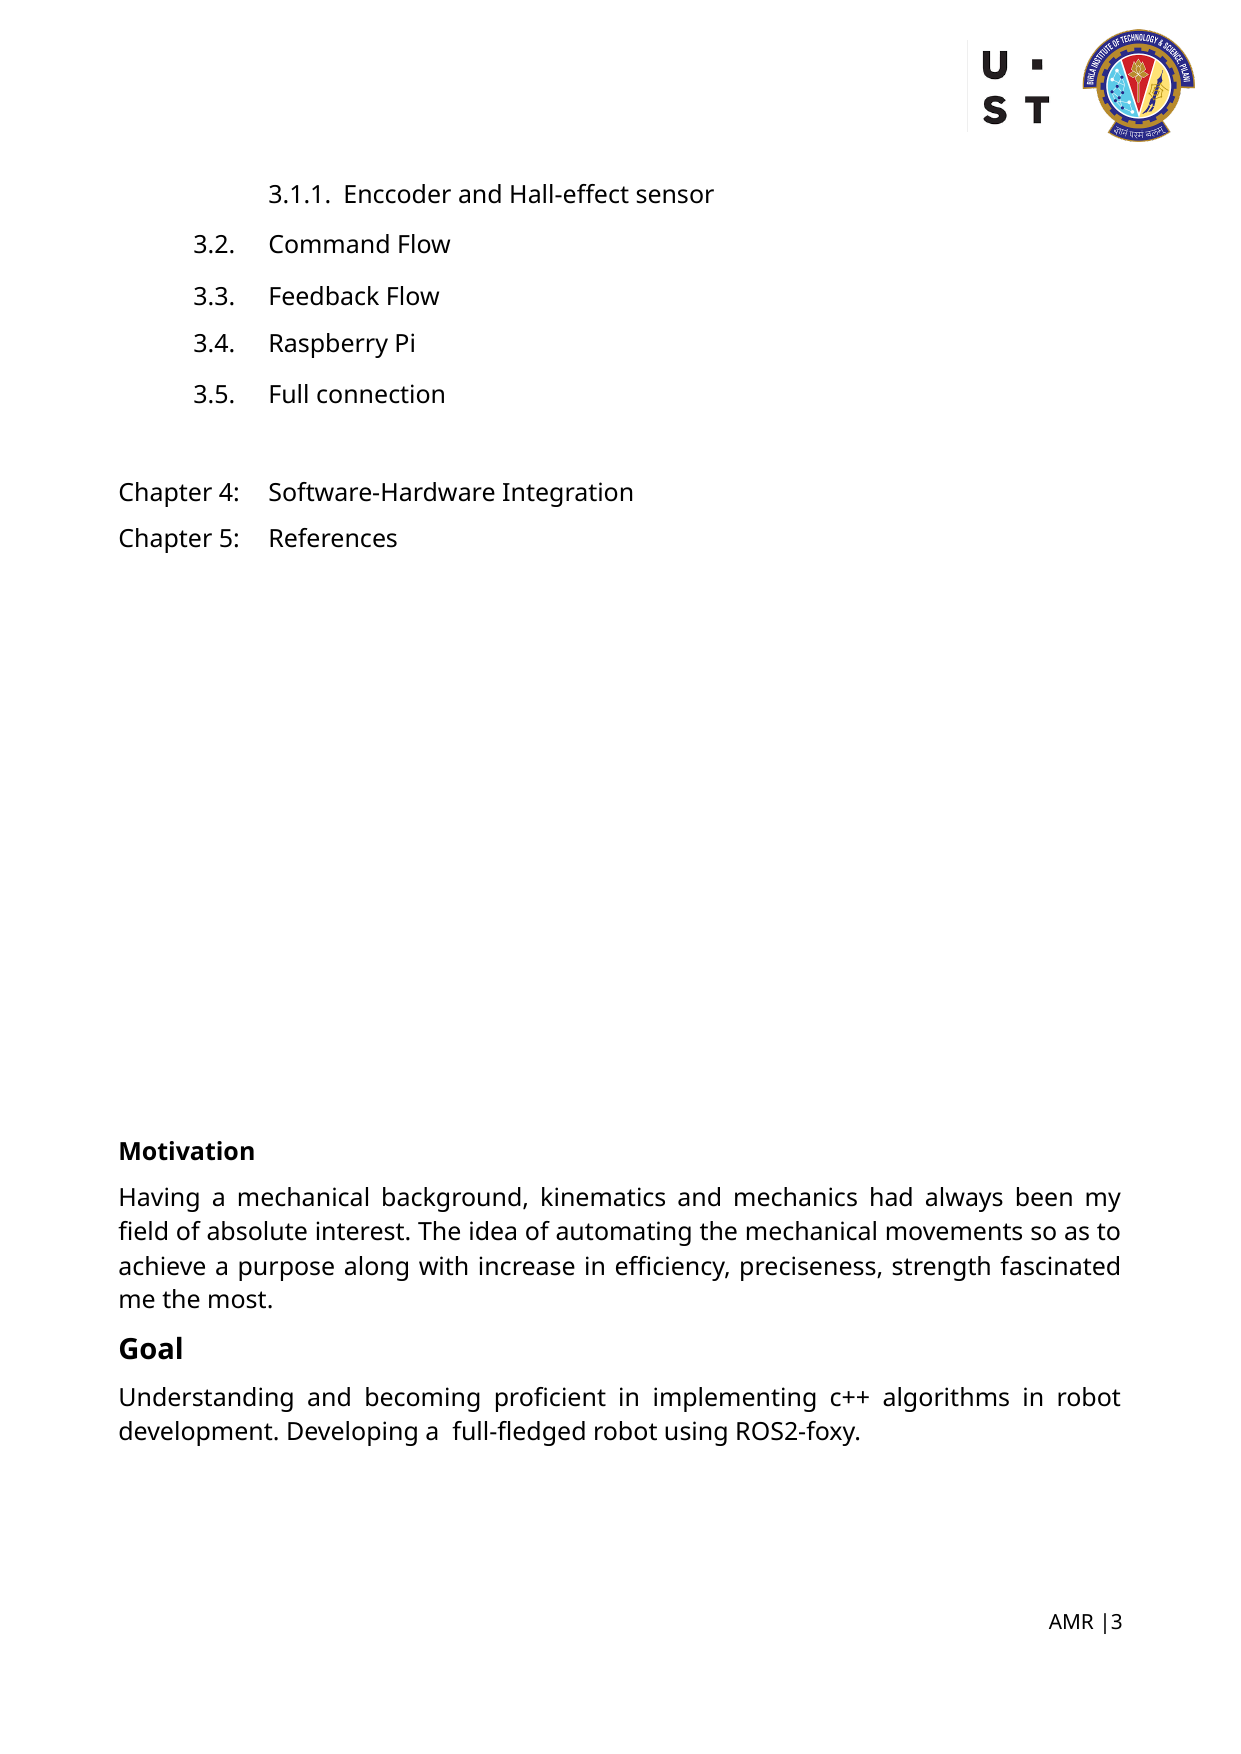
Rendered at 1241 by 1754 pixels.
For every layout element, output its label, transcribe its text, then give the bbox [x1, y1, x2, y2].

text Goal [118, 1328, 1122, 1368]
text 3.5. Full connection [118, 372, 1122, 412]
picture [967, 40, 1057, 132]
text Motivation [118, 1134, 1122, 1168]
text 3.4. Raspberry Pi [118, 326, 1122, 360]
text Chapter 4: Software-Hardware Integration [118, 475, 1122, 509]
text Having a mechanical background, kinematics and mechanics had always been my field of absolute interest. The idea of automating the mechanical movements so as to achieve a purpose along with increase in efficiency, preciseness, strength fascinated me the most. [118, 1180, 1122, 1316]
text 3.2. Command Flow [118, 223, 1122, 262]
text Understanding and becoming proficient in implementing c++ algorithms in robot development. Developing a full-fledged robot using ROS2-foxy. [118, 1380, 1122, 1448]
text 3.3. Feedback Flow [118, 274, 1122, 314]
picture [1082, 29, 1195, 142]
text Chapter 5: References [118, 521, 1122, 555]
text 3.1.1. Enccoder and Hall-effect sensor [118, 177, 1122, 211]
